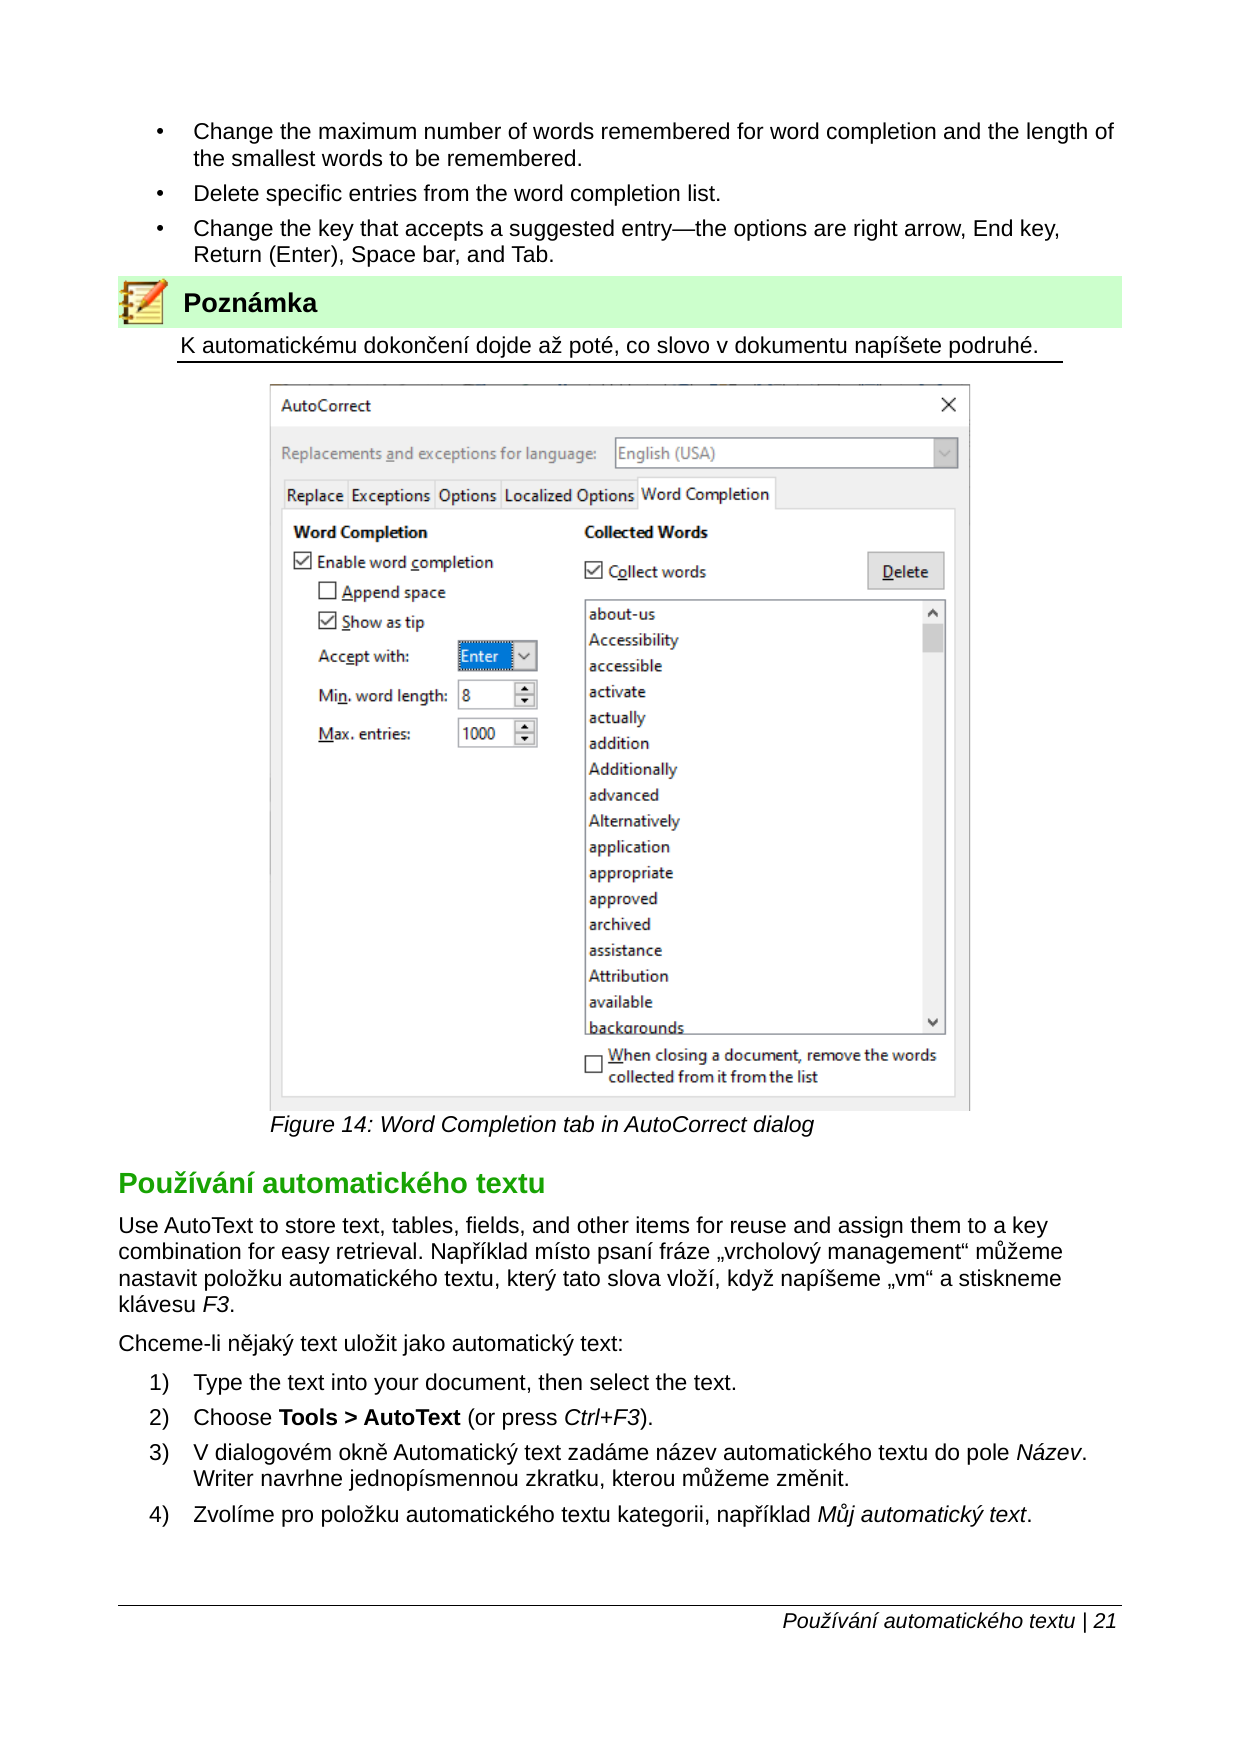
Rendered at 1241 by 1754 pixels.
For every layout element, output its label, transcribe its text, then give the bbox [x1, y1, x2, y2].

subtitle Poznámka [118, 276, 1122, 328]
picture [119, 277, 170, 328]
text Figure 14: Word Completion tab in AutoCorrect dialog [270, 1111, 970, 1137]
subtitle Používání automatického textu [118, 1167, 1122, 1200]
text Use AutoText to store text, tables, fields, and other items for reuse and assign them to a key combination for easy retrieval. Například místo psaní fráze „vrcholový management“ můžeme nastavit položku automatického textu, který tato slova vloží, když napíšeme „vm“ a stiskneme klávesu F3. [118, 1212, 1122, 1317]
list Change the maximum number of words remembered for word completion and the length of the smallest words to be remembered. [156, 118, 1122, 171]
text K automatickému dokončení dojde až poté, co slovo v dokumentu napíšete podruhé. [177, 328, 1063, 361]
list Change the key that accepts a suggested entry—the options are right arrow, End key, Return (Enter), Space bar, and Tab. [156, 215, 1122, 268]
list Choose Tools > AutoText (or press Ctrl+F3). [169, 1404, 1122, 1430]
list Zvolíme pro položku automatického textu kategorii, například Můj automatický text. [169, 1501, 1122, 1527]
list Type the text into your document, then select the text. [169, 1369, 1122, 1395]
list V dialogovém okně Automatický text zadáme název automatického textu do pole Název. Writer navrhne jednopísmennou zkratku, kterou můžeme změnit. [169, 1439, 1122, 1492]
text Chceme-li nějaký text uložit jako automatický text: [118, 1330, 1122, 1356]
list Delete specific entries from the word completion list. [156, 180, 1122, 206]
picture [269, 384, 971, 1111]
